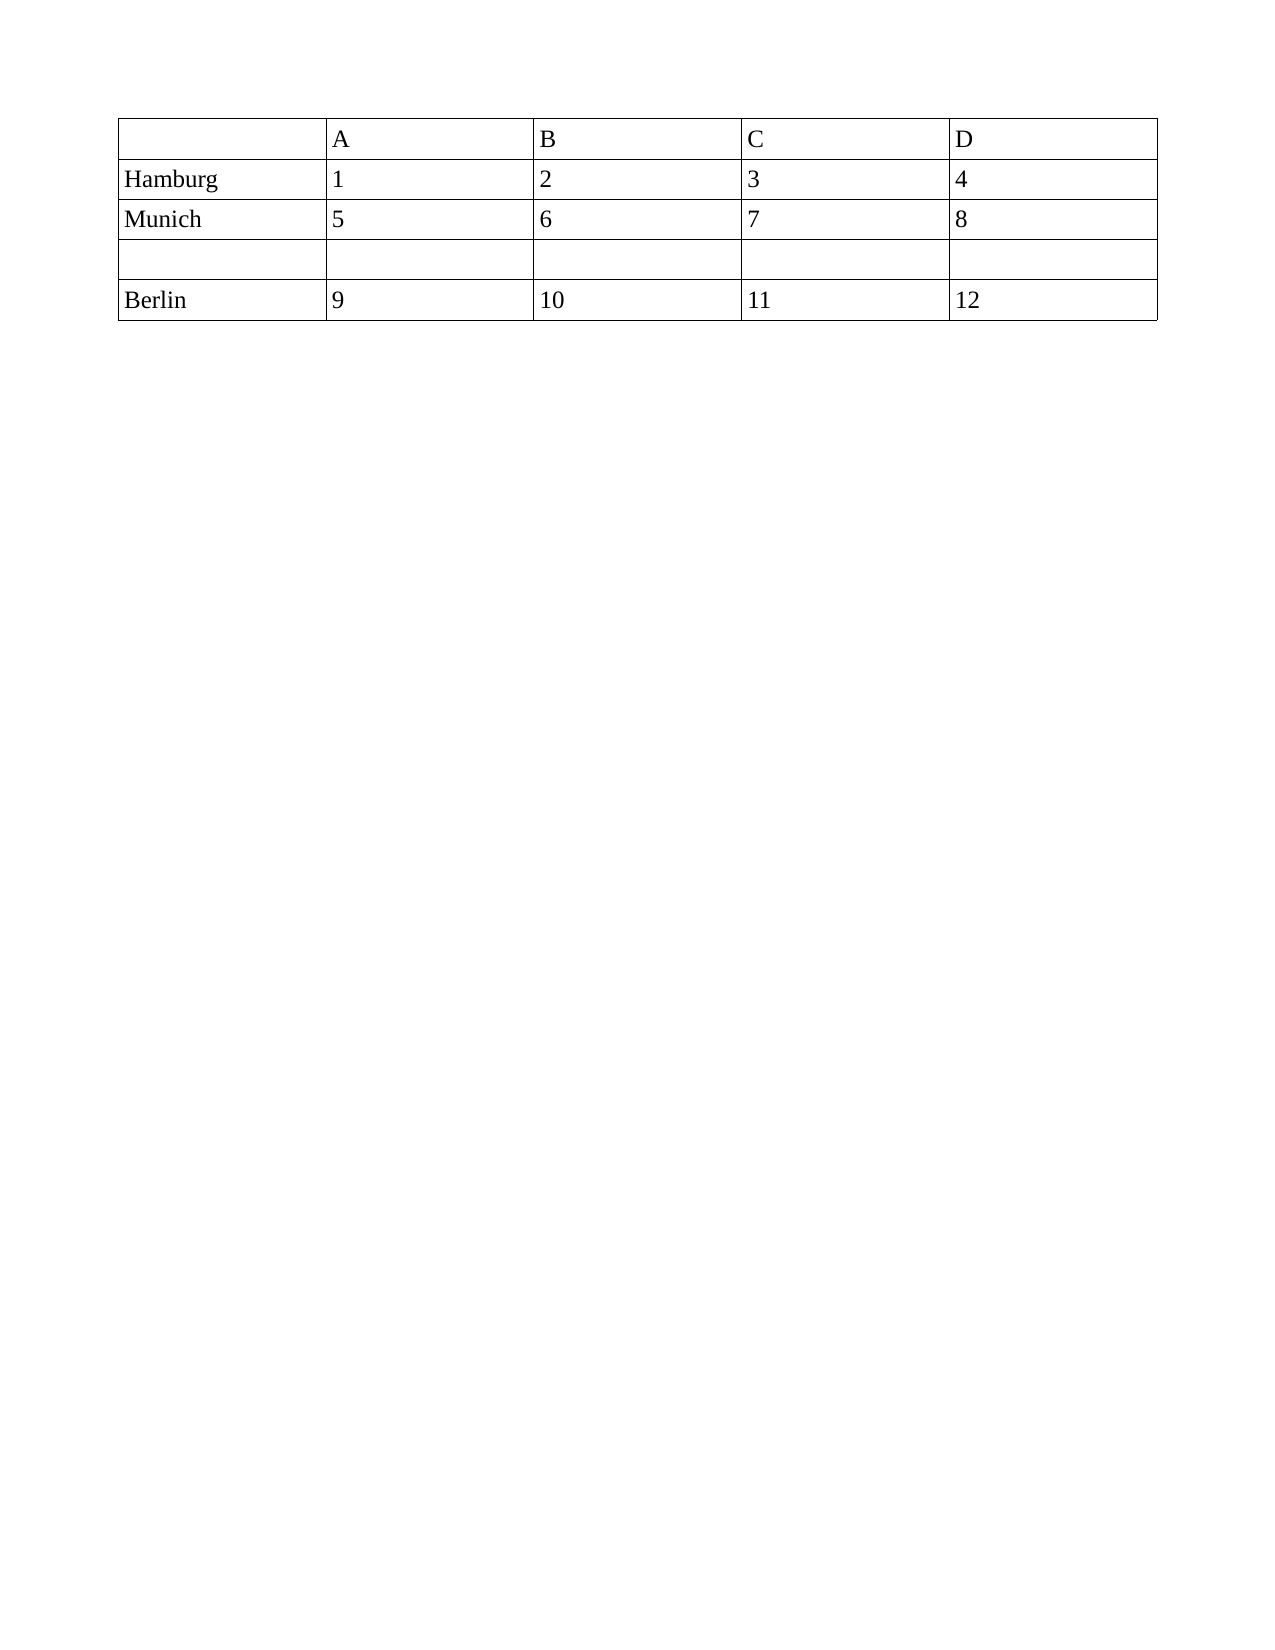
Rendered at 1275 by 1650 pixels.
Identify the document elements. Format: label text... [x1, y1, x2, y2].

table_cell 5 [327, 200, 533, 239]
table_header D [950, 119, 1157, 158]
table_cell 4 [950, 160, 1157, 199]
table_cell 12 [950, 280, 1157, 320]
table_header B [534, 119, 741, 158]
table_cell 2 [534, 160, 741, 199]
table_cell 7 [742, 200, 949, 239]
table_cell 3 [742, 160, 949, 199]
table_cell Munich [119, 200, 326, 239]
table_cell [119, 240, 326, 279]
table_cell 11 [742, 280, 949, 320]
table_cell 1 [327, 160, 533, 199]
table_cell 8 [950, 200, 1157, 239]
table_cell 10 [534, 280, 741, 320]
table_cell Hamburg [119, 160, 326, 199]
table_cell Berlin [119, 280, 326, 320]
table_cell [327, 240, 533, 279]
table_cell [950, 240, 1157, 279]
table_cell [534, 240, 741, 279]
table_header C [742, 119, 949, 158]
table_cell 9 [327, 280, 533, 320]
table_header [119, 119, 326, 158]
table_cell 6 [534, 200, 741, 239]
table_cell [742, 240, 949, 279]
table_header A [327, 119, 533, 158]
